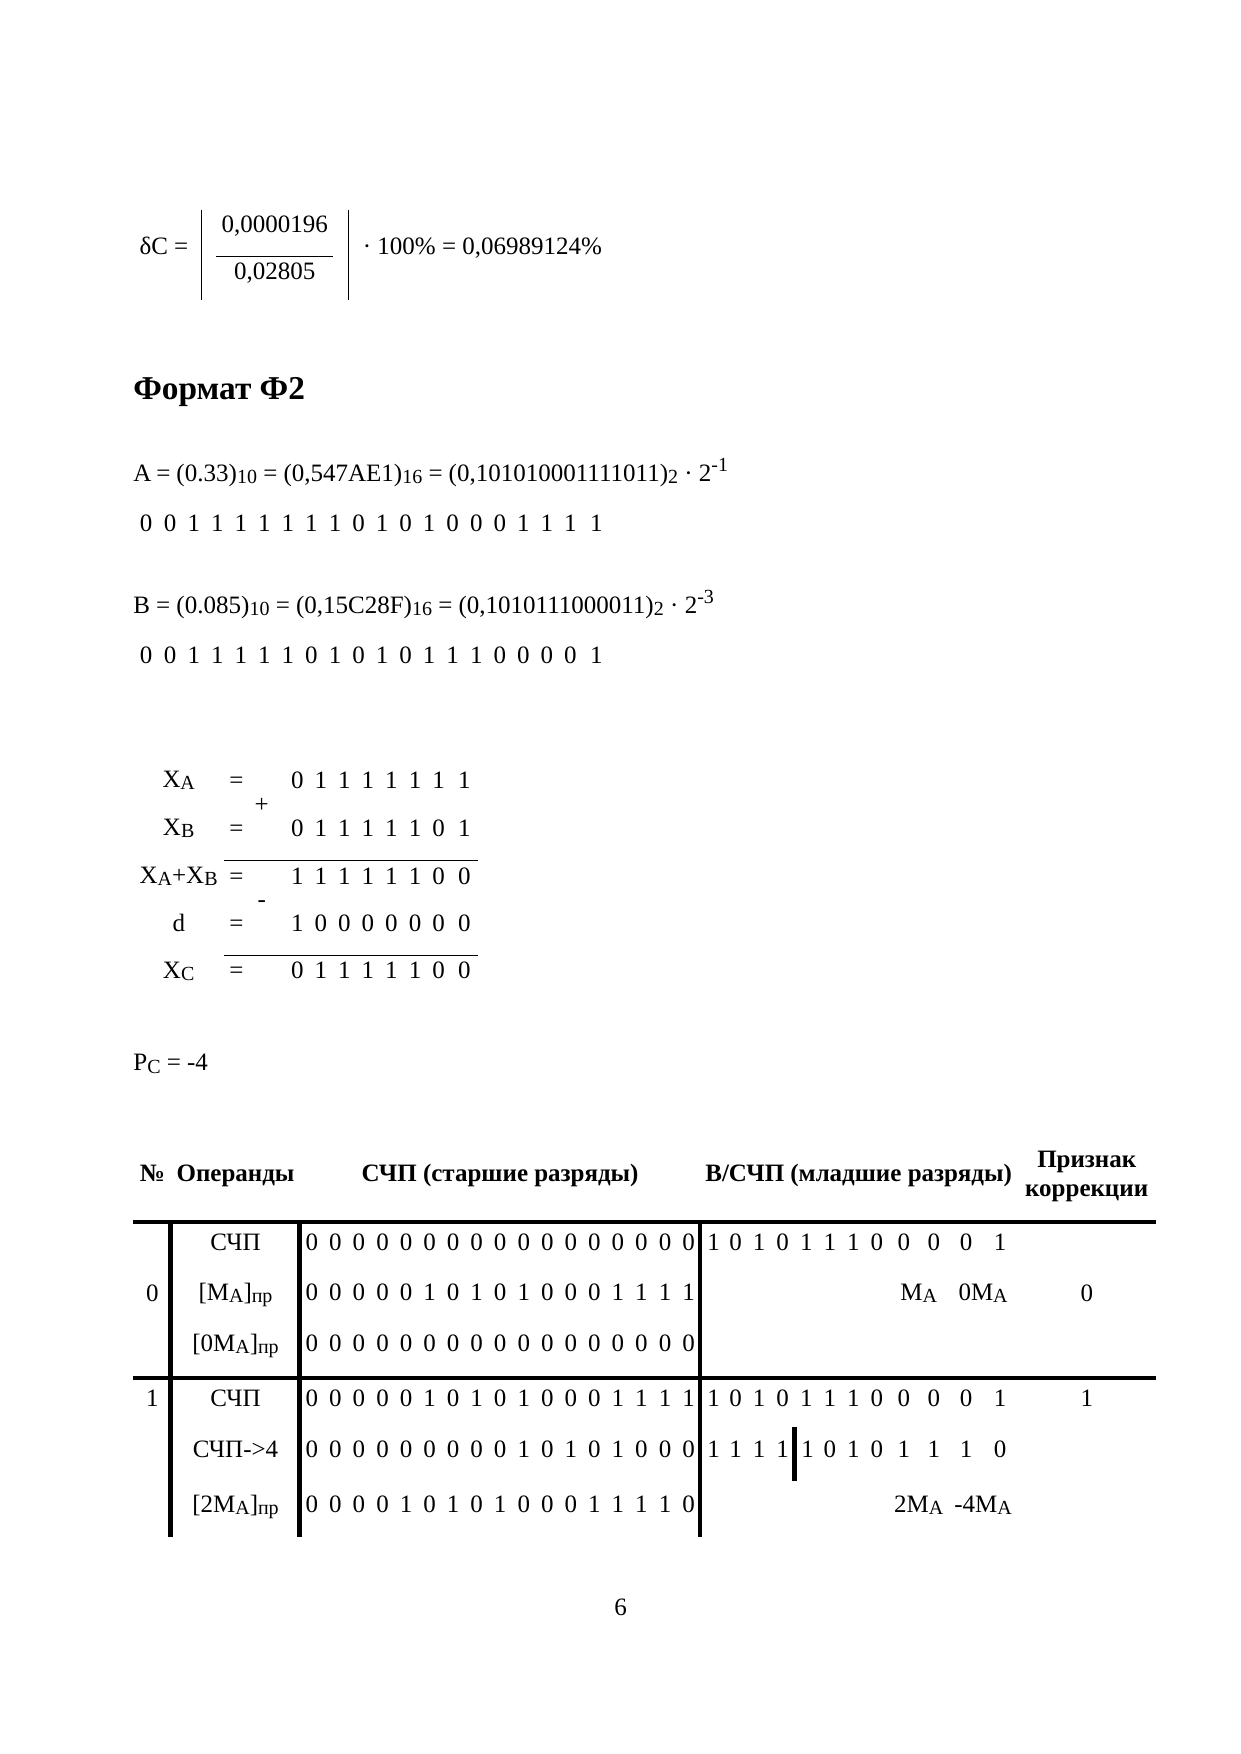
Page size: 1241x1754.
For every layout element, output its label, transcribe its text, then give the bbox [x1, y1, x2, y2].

table_cell 0 [724, 1380, 747, 1427]
table_cell 1 [818, 1380, 841, 1427]
table_cell 0 [418, 1427, 441, 1481]
table_cell 0 [302, 1325, 323, 1376]
table_cell 0 [865, 1224, 888, 1274]
table_cell 0 [582, 1325, 606, 1376]
table_cell 1 [629, 1274, 653, 1325]
table_cell 1 [676, 1380, 698, 1427]
table_cell 0 [302, 1481, 323, 1537]
table_cell 0 [865, 1380, 888, 1427]
table_cell = [224, 908, 249, 955]
table_cell 0 [133, 1224, 168, 1376]
table_header 1 [450, 764, 478, 812]
table_cell [919, 1325, 948, 1376]
table_cell 0 [347, 1427, 370, 1481]
table_cell 0 [347, 1274, 370, 1325]
table_cell 0 [629, 1325, 653, 1376]
table_cell 1 [418, 1380, 441, 1427]
table_cell 0 [535, 1380, 559, 1427]
table_cell 1 [559, 1427, 582, 1481]
table_cell [888, 1325, 919, 1376]
table_cell 0 [488, 1427, 512, 1481]
table_cell 1 [841, 1427, 865, 1481]
table_cell 0 [347, 1224, 370, 1274]
table_cell 0 [771, 1380, 794, 1427]
table_header 1 [464, 640, 488, 683]
table_cell 0 [450, 861, 478, 908]
table_cell 0 [488, 1380, 512, 1427]
table_header 1 [441, 640, 464, 683]
table_header 1 [356, 764, 379, 812]
table_header + [249, 764, 274, 860]
table_header 1 [417, 640, 441, 683]
table_cell 1 [724, 1427, 747, 1481]
table_header 1 [205, 508, 229, 551]
table_header 0 [300, 640, 323, 683]
table_cell 0 [465, 1481, 488, 1537]
table_cell 0 [441, 1274, 464, 1325]
table_header 0 [347, 640, 370, 683]
table_cell 0 [535, 1224, 559, 1274]
table_header 0 [133, 640, 158, 683]
table_cell 0 [426, 908, 450, 955]
table_cell 0 [865, 1427, 888, 1481]
table_cell [747, 1274, 771, 1325]
table_cell 1 [794, 1380, 818, 1427]
table_cell [949, 1325, 983, 1376]
table_cell 1 [818, 1224, 841, 1274]
table_cell 0 [323, 1325, 347, 1376]
table_cell 0 [582, 1380, 606, 1427]
table_cell 0 [356, 908, 379, 955]
table_cell 0 [370, 1274, 394, 1325]
table_cell 0 [394, 1427, 417, 1481]
table_cell 0 [426, 861, 450, 908]
table_cell 1 [702, 1380, 723, 1427]
table_cell 0 [676, 1224, 698, 1274]
table_cell 0 [559, 1325, 582, 1376]
table_cell 1 [653, 1481, 676, 1537]
table_cell 0 [582, 1427, 606, 1481]
table_cell 0 [582, 1224, 606, 1274]
table_header 1 [253, 640, 276, 683]
table_header 0 [441, 508, 464, 551]
table_cell 0 [888, 1380, 919, 1427]
table_cell [274, 812, 285, 860]
table_cell [794, 1325, 818, 1376]
table_cell 1 [606, 1427, 629, 1481]
table_header 0 [158, 508, 182, 551]
table_cell 0 [370, 1224, 394, 1274]
table_cell 0 [347, 1481, 370, 1537]
table_cell [983, 1325, 1017, 1376]
table_cell 1 [379, 812, 403, 860]
table_header 1 [403, 764, 426, 812]
table_header 1 [182, 640, 205, 683]
table_header 1 [379, 764, 403, 812]
table_cell 1 [606, 1481, 629, 1537]
table_header 1 [535, 508, 558, 551]
table_header 1 [229, 508, 252, 551]
table_cell 1 [356, 812, 379, 860]
table_cell 0 [394, 1380, 417, 1427]
table_cell [865, 1274, 888, 1325]
table_cell 0 [535, 1325, 559, 1376]
table_cell [818, 1481, 841, 1537]
table_cell 0 [606, 1325, 629, 1376]
table_cell 1 [702, 1427, 723, 1481]
table_cell 1 [488, 1481, 512, 1537]
table_cell 0 [302, 1427, 323, 1481]
table_cell 0 [653, 1224, 676, 1274]
table_cell = [224, 812, 249, 860]
table_cell 1 [653, 1274, 676, 1325]
table_header [202, 210, 216, 300]
table_header δС = [133, 210, 201, 300]
table_header 1 [323, 640, 347, 683]
table_cell 0 [285, 956, 309, 1000]
table_header 1 [370, 640, 394, 683]
table_cell 1 [606, 1380, 629, 1427]
table_cell 0 [465, 1427, 488, 1481]
table_cell 0 [309, 908, 332, 955]
table_cell 0 [302, 1224, 323, 1274]
table_cell СЧП [173, 1224, 297, 1274]
table_cell 0 [285, 812, 309, 860]
table_cell 1 [309, 861, 332, 908]
table_cell СЧП [173, 1380, 297, 1427]
table_cell 0 [403, 908, 426, 955]
table_cell 1 [450, 812, 478, 860]
table_header 1 [332, 764, 356, 812]
table_cell 1 [1017, 1380, 1156, 1537]
table_header [274, 764, 285, 812]
table_cell 0 [888, 1224, 919, 1274]
text B = (0.085)10 = (0,15C28F)16 = (0,1010111000011)2 · 2-3 [133, 551, 1107, 620]
table_cell [702, 1481, 723, 1537]
table_header 1 [426, 764, 450, 812]
table_cell 1 [403, 956, 426, 1000]
table_cell 0 [559, 1224, 582, 1274]
table_cell 0 [724, 1224, 747, 1274]
table_cell 1 [629, 1481, 653, 1537]
table_cell 0 [512, 1481, 535, 1537]
table_header XA [133, 764, 224, 812]
table_header 1 [205, 640, 229, 683]
table_cell 0 [606, 1224, 629, 1274]
table_cell 1 [512, 1380, 535, 1427]
table_cell [2MA]пр [173, 1481, 297, 1537]
table_cell 0 [302, 1380, 323, 1427]
table_cell 0 [512, 1325, 535, 1376]
table_header 1 [370, 508, 394, 551]
table_cell [724, 1274, 747, 1325]
table_cell 0 [441, 1325, 464, 1376]
table_cell = [224, 861, 249, 908]
table_cell [MA]пр [173, 1274, 297, 1325]
table_cell 0 [676, 1427, 698, 1481]
table_header 1 [253, 508, 276, 551]
table_cell [865, 1325, 888, 1376]
table_header 1 [276, 508, 299, 551]
table_cell 0 [302, 1274, 323, 1325]
table_cell 1 [629, 1380, 653, 1427]
table_cell 1 [379, 956, 403, 1000]
table_cell 0 [323, 1224, 347, 1274]
table_cell 0 [418, 1325, 441, 1376]
table_cell [841, 1274, 865, 1325]
table_cell 1 [332, 956, 356, 1000]
table_cell 0 [676, 1325, 698, 1376]
table_cell [724, 1481, 747, 1537]
table_cell 1 [309, 956, 332, 1000]
table_cell [274, 956, 285, 1000]
table_cell 1 [356, 956, 379, 1000]
table_header 0,0000196 [216, 210, 333, 256]
table_cell 0 [465, 1224, 488, 1274]
table_cell 1 [888, 1427, 919, 1481]
table_cell 0 [629, 1224, 653, 1274]
table_header 1 [309, 764, 332, 812]
table_cell [865, 1481, 888, 1537]
text A = (0.33)10 = (0,547AE1)16 = (0,101010001111011)2 · 2-1 [133, 419, 1107, 488]
table_cell 0 [323, 1427, 347, 1481]
table_cell 0 [441, 1380, 464, 1427]
table_cell 1 [794, 1224, 818, 1274]
table_cell 1 [332, 861, 356, 908]
table_header · 100% = 0,06989124% [349, 210, 609, 300]
table_cell - [249, 861, 274, 955]
table_cell 0 [394, 1224, 417, 1274]
table_cell 1 [983, 1224, 1017, 1274]
table_cell 0 [394, 1325, 417, 1376]
table_cell 1 [949, 1427, 983, 1481]
table_header 0 [535, 640, 558, 683]
table_cell 0 [535, 1481, 559, 1537]
table_header 1 [582, 640, 610, 683]
table_cell 0MA [949, 1274, 1017, 1325]
table_cell 0 [676, 1481, 698, 1537]
table_cell 1 [332, 812, 356, 860]
table_cell 1 [919, 1427, 948, 1481]
table_header 1 [229, 640, 252, 683]
table_cell 0,02805 [216, 257, 333, 300]
table_header 1 [323, 508, 347, 551]
table_cell 0 [629, 1427, 653, 1481]
table_cell 1 [465, 1274, 488, 1325]
table_cell 1 [403, 812, 426, 860]
table_cell 0 [919, 1224, 948, 1274]
table_header 0 [133, 508, 158, 551]
table_cell 0 [1017, 1224, 1156, 1376]
table_cell [249, 956, 274, 1000]
table_header 0 [488, 508, 511, 551]
table_cell 1 [418, 1274, 441, 1325]
table_cell 0 [370, 1380, 394, 1427]
table_header 0 [488, 640, 511, 683]
table_cell = [224, 956, 249, 1000]
table_cell [702, 1325, 723, 1376]
table_cell 1 [747, 1380, 771, 1427]
table_cell 1 [512, 1427, 535, 1481]
table_cell 1 [983, 1380, 1017, 1427]
text PC = -4 [133, 1047, 1107, 1077]
table_cell -4MA [949, 1481, 1017, 1537]
table_cell 0 [465, 1325, 488, 1376]
table_cell XC [133, 955, 224, 1000]
table_cell 0 [426, 956, 450, 1000]
table_cell 1 [747, 1224, 771, 1274]
table_header 0 [464, 508, 488, 551]
table_cell 1 [797, 1427, 818, 1481]
table_cell 0 [653, 1427, 676, 1481]
table_header 1 [559, 508, 582, 551]
table_cell 1 [771, 1427, 792, 1481]
table_cell 0 [559, 1380, 582, 1427]
table_cell 0 [323, 1380, 347, 1427]
table_header Операнды [171, 1144, 300, 1219]
table_header 1 [182, 508, 205, 551]
table_header 0 [511, 640, 535, 683]
table_cell [747, 1325, 771, 1376]
table_cell 1 [379, 861, 403, 908]
table_header № [133, 1144, 171, 1219]
table_cell 0 [983, 1427, 1017, 1481]
table_cell 0 [347, 1380, 370, 1427]
table_cell 0 [370, 1481, 394, 1537]
table_cell 1 [582, 1481, 606, 1537]
table_header Признак коррекции [1017, 1144, 1156, 1219]
table_cell 0 [426, 812, 450, 860]
table_cell 1 [747, 1427, 771, 1481]
table_cell 0 [370, 1325, 394, 1376]
table_cell 0 [919, 1380, 948, 1427]
table_cell 1 [841, 1224, 865, 1274]
table_cell [274, 861, 285, 908]
table_cell 1 [512, 1274, 535, 1325]
table_cell 0 [535, 1274, 559, 1325]
table_cell 0 [418, 1224, 441, 1274]
table_cell 0 [653, 1325, 676, 1376]
table_cell [771, 1325, 794, 1376]
table_header СЧП (старшие разряды) [300, 1144, 700, 1219]
table_header 1 [511, 508, 535, 551]
table_cell 1 [653, 1380, 676, 1427]
table_cell 0 [323, 1274, 347, 1325]
table_cell 0 [323, 1481, 347, 1537]
table_cell [818, 1325, 841, 1376]
table_cell 1 [841, 1380, 865, 1427]
table_header 0 [394, 640, 417, 683]
table_header [333, 210, 348, 300]
table_cell [818, 1274, 841, 1325]
table_cell d [133, 908, 224, 955]
table_cell 0 [370, 1427, 394, 1481]
subtitle Формат Ф2 [133, 368, 1107, 407]
table_cell [771, 1481, 794, 1537]
table_cell [724, 1325, 747, 1376]
table_cell 2MA [888, 1481, 948, 1537]
table_cell XB [133, 812, 224, 860]
table_cell 0 [949, 1380, 983, 1427]
table_header В/СЧП (младшие разряды) [700, 1144, 1017, 1219]
table_cell XA+XB [133, 860, 224, 908]
table_cell 0 [347, 1325, 370, 1376]
table_cell 0 [394, 1274, 417, 1325]
table_cell 0 [512, 1224, 535, 1274]
table_cell [841, 1481, 865, 1537]
table_cell [771, 1274, 794, 1325]
table_cell 1 [403, 861, 426, 908]
table_cell 0 [559, 1481, 582, 1537]
table_cell 1 [394, 1481, 417, 1537]
table_cell 0 [949, 1224, 983, 1274]
table_cell 1 [465, 1380, 488, 1427]
table_cell 0 [488, 1325, 512, 1376]
table_cell [794, 1481, 818, 1537]
table_cell 0 [818, 1427, 841, 1481]
table_cell 1 [285, 861, 309, 908]
table_cell 0 [450, 908, 478, 955]
table_cell 0 [771, 1224, 794, 1274]
table_cell [841, 1325, 865, 1376]
table_cell 1 [133, 1380, 168, 1537]
table_header 0 [347, 508, 370, 551]
table_cell 1 [356, 861, 379, 908]
table_cell 0 [379, 908, 403, 955]
table_header 1 [276, 640, 299, 683]
table_cell [0MA]пр [173, 1325, 297, 1376]
table_cell 0 [418, 1481, 441, 1537]
table_cell MA [888, 1274, 948, 1325]
table_header 0 [158, 640, 182, 683]
table_header = [224, 764, 249, 812]
table_cell 1 [676, 1274, 698, 1325]
table_cell 1 [441, 1481, 464, 1537]
table_header 1 [417, 508, 441, 551]
table_cell 0 [332, 908, 356, 955]
table_cell 1 [309, 812, 332, 860]
table_cell [274, 908, 285, 955]
table_cell 1 [606, 1274, 629, 1325]
table_cell 0 [488, 1274, 512, 1325]
table_header 0 [394, 508, 417, 551]
table_cell 0 [441, 1224, 464, 1274]
table_cell 0 [535, 1427, 559, 1481]
table_header 0 [559, 640, 582, 683]
table_header 0 [285, 764, 309, 812]
table_cell [702, 1274, 723, 1325]
table_cell 0 [450, 956, 478, 1000]
table_cell 0 [441, 1427, 464, 1481]
table_cell 0 [582, 1274, 606, 1325]
table_cell СЧП->4 [173, 1427, 297, 1481]
table_cell 0 [559, 1274, 582, 1325]
table_cell [794, 1274, 818, 1325]
table_cell 1 [285, 908, 309, 955]
table_cell 1 [702, 1224, 723, 1274]
table_cell [747, 1481, 771, 1537]
table_header 1 [300, 508, 323, 551]
table_cell 0 [488, 1224, 512, 1274]
table_header 1 [582, 508, 610, 551]
